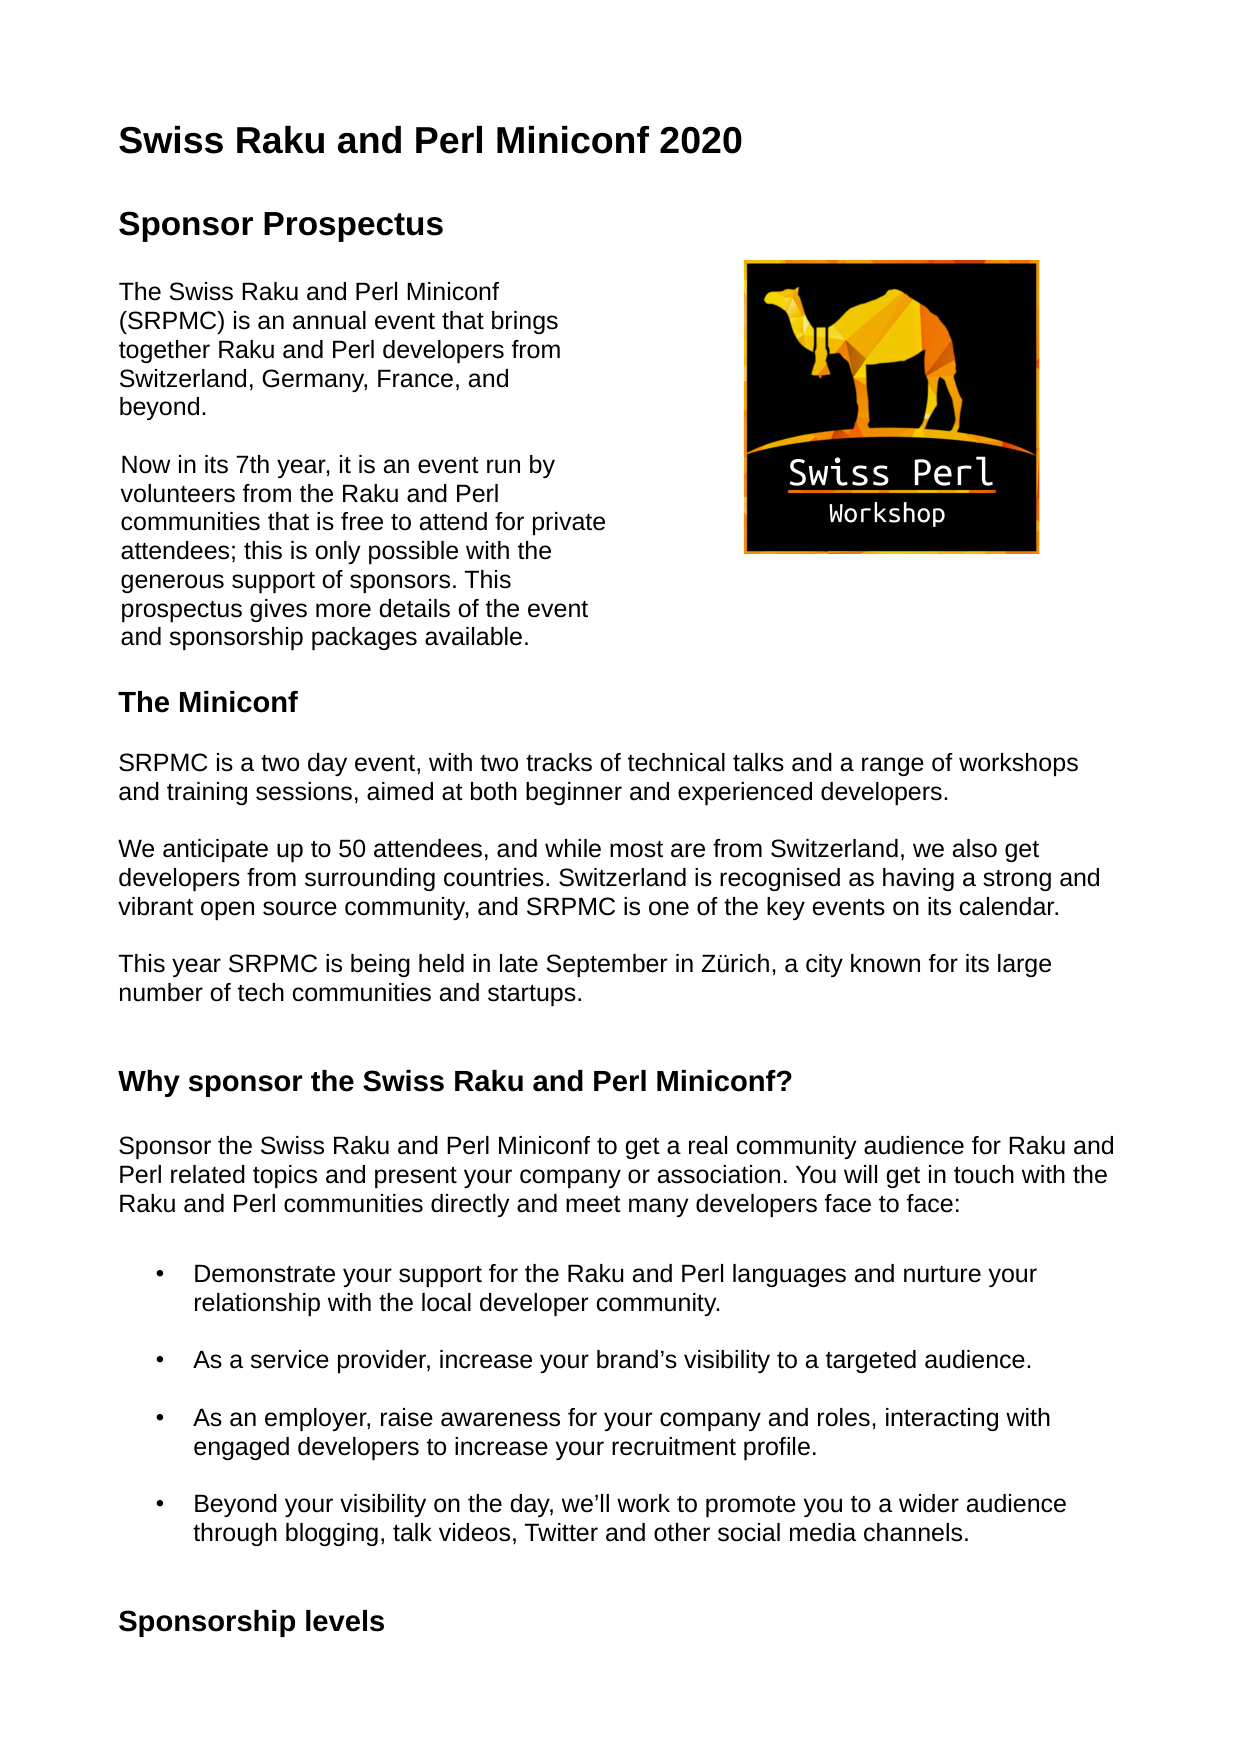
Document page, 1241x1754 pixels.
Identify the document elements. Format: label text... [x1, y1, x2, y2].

table_header The Swiss Raku and Perl Miniconf (SRPMC) is an annual event that brings together Raku and Perl developers from Switzerland, Germany, France, and beyond. Now in its 7th year, it is an event run by volunteers from the Raku and Perl communities that is free to attend for private attendees; this is only possible with the generous support of sponsors. This prospectus gives more details of the event and sponsorship packages available. [118, 243, 620, 686]
text This year SRPMC is being held in late September in Zürich, a city known for its large number of tech communities and startups. [118, 949, 1122, 1007]
list Beyond your visibility on the day, we’ll work to promote you to a wider audience through blogging, talk videos, Twitter and other social media channels. [156, 1489, 1122, 1547]
text We anticipate up to 50 attendees, and while most are from Switzerland, we also get developers from surrounding countries. Switzerland is recognised as having a strong and vibrant open source community, and SRPMC is one of the key events on its calendar. [118, 834, 1122, 920]
text Why sponsor the Swiss Raku and Perl Miniconf? [118, 1064, 1122, 1098]
text Sponsor Prospectus [118, 204, 1122, 243]
table_header [620, 243, 1122, 686]
text SRPMC is a two day event, with two tracks of technical talks and a range of workshops and training sessions, aimed at both beginner and experienced developers. [118, 748, 1122, 805]
text Sponsorship levels [118, 1604, 1122, 1638]
list Demonstrate your support for the Raku and Perl languages and nurture your relationship with the local developer community. [156, 1259, 1122, 1316]
text Swiss Raku and Perl Miniconf 2020 [118, 118, 1122, 161]
text Sponsor the Swiss Raku and Perl Miniconf to get a real community audience for Raku and Perl related topics and present your company or association. You will get in touch with the Raku and Perl communities directly and meet many developers face to face: [118, 1131, 1122, 1217]
list As a service provider, increase your brand’s visibility to a targeted audience. [156, 1345, 1122, 1374]
list As an employer, raise awareness for your company and roles, interacting with engaged developers to increase your recruitment profile. [156, 1403, 1122, 1460]
text The Miniconf [118, 686, 1122, 719]
